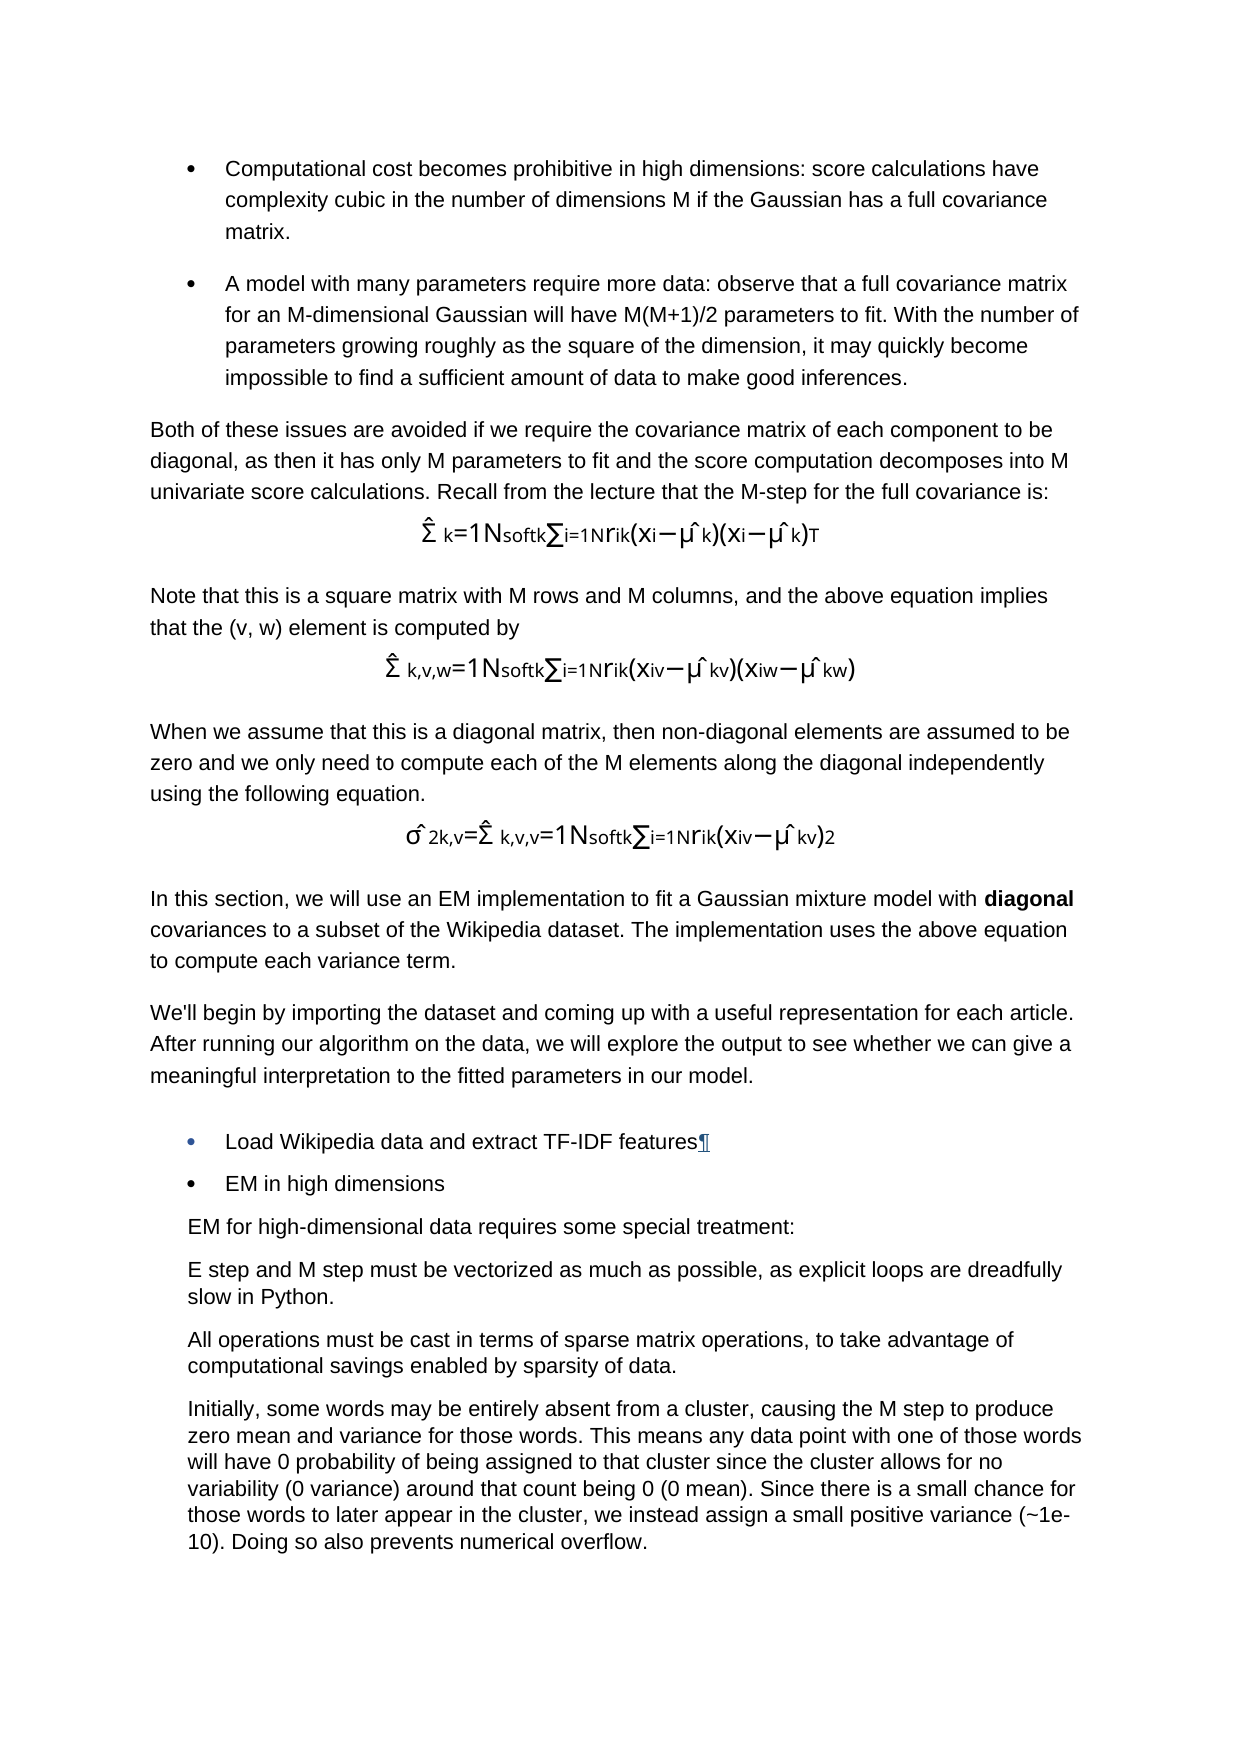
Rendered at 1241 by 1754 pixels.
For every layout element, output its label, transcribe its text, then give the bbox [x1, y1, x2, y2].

text Σ̂ k,v,w=1Nsoftk∑i=1Nrik(xiv−μ̂ kv)(xiw−μ̂ kw) [150, 650, 1090, 686]
text Note that this is a square matrix with M rows and M columns, and the above equation implies that the (v, w) element is computed by [150, 577, 1090, 640]
text σ̂ 2k,v=Σ̂ k,v,v=1Nsoftk∑i=1Nrik(xiv−μ̂ kv)2 [150, 817, 1090, 852]
text When we assume that this is a diagonal matrix, then non-diagonal elements are assumed to be zero and we only need to compute each of the M elements along the diagonal independently using the following equation. [150, 713, 1090, 806]
list A model with many parameters require more data: observe that a full covariance matrix for an M-dimensional Gaussian will have M(M+1)/2 parameters to fit. With the number of parameters growing roughly as the square of the dimension, it may quickly become impossible to find a sufficient amount of data to make good inferences. [187, 264, 1090, 389]
list Computational cost becomes prohibitive in high dimensions: score calculations have complexity cubic in the number of dimensions M if the Gaussian has a full covariance matrix. [187, 150, 1090, 244]
text Initially, some words may be entirely absent from a cluster, causing the M step to produce zero mean and variance for those words. This means any data point with one of those words will have 0 probability of being assigned to that cluster since the cluster allows for no variability (0 variance) around that count being 0 (0 mean). Since there is a small chance for those words to later appear in the cluster, we instead assign a small positive variance (~1e-10). Doing so also prevents numerical overflow. [187, 1396, 1090, 1554]
subtitle Load Wikipedia data and extract TF-IDF features¶ [187, 1120, 1090, 1154]
list EM in high dimensions [187, 1171, 1090, 1196]
text E step and M step must be vectorized as much as possible, as explicit loops are dreadfully slow in Python. [187, 1257, 1090, 1309]
text Both of these issues are avoided if we require the covariance matrix of each component to be diagonal, as then it has only M parameters to fit and the score computation decomposes into M univariate score calculations. Recall from the lecture that the M-step for the full covariance is: [150, 410, 1090, 504]
text Σ̂ k=1Nsoftk∑i=1Nrik(xi−μ̂ k)(xi−μ̂ k)T [150, 514, 1090, 550]
text We'll begin by importing the dataset and coming up with a useful representation for each article. After running our algorithm on the data, we will explore the output to see whether we can give a meaningful interpretation to the fitted parameters in our model. [150, 994, 1090, 1088]
text All operations must be cast in terms of sparse matrix operations, to take advantage of computational savings enabled by sparsity of data. [187, 1327, 1090, 1378]
text EM for high-dimensional data requires some special treatment: [187, 1214, 1090, 1239]
text In this section, we will use an EM implementation to fit a Gaussian mixture model with diagonal covariances to a subset of the Wikipedia dataset. The implementation uses the above equation to compute each variance term. [150, 879, 1090, 973]
